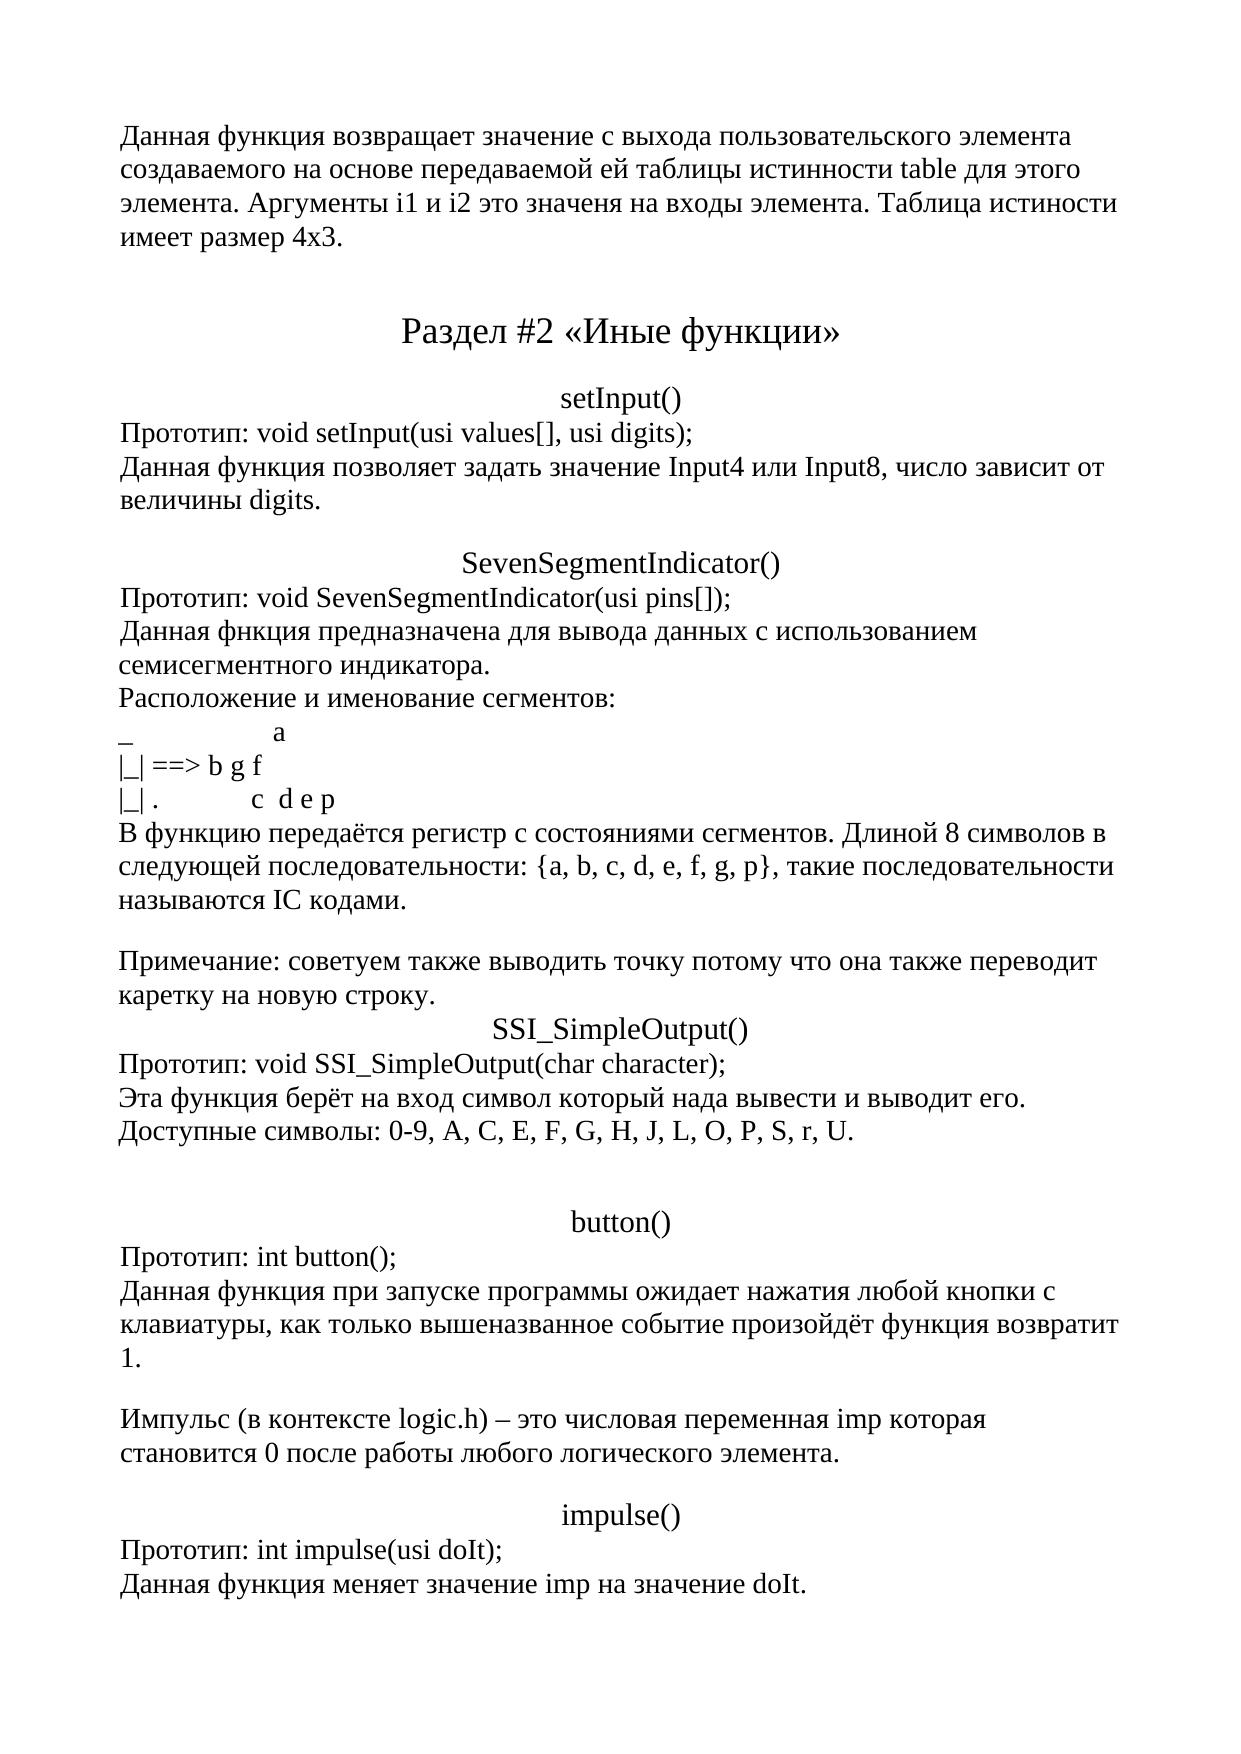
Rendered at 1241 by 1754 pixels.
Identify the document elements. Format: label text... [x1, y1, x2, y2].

text Импульс (в контексте logic.h) – это числовая переменная imp которая становится 0 после работы любого логического элемента. [120, 1401, 1122, 1468]
text Прототип: int impulse(usi doIt); [120, 1532, 1122, 1566]
text Доступные символы: 0-9, A, C, E, F, G, H, J, L, O, P, S, r, U. [118, 1113, 1122, 1147]
text SSI_SimpleOutput() [118, 1011, 1122, 1046]
text Раздел #2 «Иные функции» [120, 308, 1122, 351]
text Эта функция берёт на вход символ который нада вывести и выводит его. [118, 1080, 1122, 1113]
text Примечание: советуем также выводить точку потому что она также переводит каретку на новую строку. [118, 943, 1122, 1011]
text Данная функция при запуске программы ожидает нажатия любой кнопки с клавиатуры, как только вышеназванное событие произойдёт функция возвратит 1. [120, 1273, 1122, 1373]
text Прототип: void setInput(usi values[], usi digits); [120, 415, 1122, 449]
text |_| ==> b g f [118, 748, 1122, 781]
text Данная функция меняет значение imp на значение doIt. [120, 1566, 1122, 1599]
text |_| . c d e p [118, 781, 1122, 815]
text SevenSegmentIndicator() [120, 544, 1122, 580]
text Прототип: int button(); [120, 1239, 1122, 1273]
text Данная фнкция предназначена для вывода данных с использованием [120, 613, 1122, 647]
text Прототип: void SevenSegmentIndicator(usi pins[]); [120, 580, 1122, 613]
text button() [120, 1203, 1122, 1239]
text семисегментного индикатора. [118, 647, 1122, 681]
text В функцию передаётся регистр с состояниями сегментов. Длиной 8 символов в следующей последовательности: {a, b, c, d, e, f, g, p}, такие последовательности называются IC кодами. [118, 815, 1122, 915]
text Прототип: void SSI_SimpleOutput(char character); [118, 1046, 1122, 1080]
text _ a [118, 714, 1122, 748]
text Данная функция позволяет задать значение Input4 или Input8, число зависит от величины digits. [120, 449, 1122, 516]
text Расположение и именование сегментов: [118, 681, 1122, 714]
text setInput() [120, 379, 1122, 415]
text Данная функция возвращает значение с выхода пользовательского элемента создаваемого на основе передаваемой ей таблицы истинности table для этого элемента. Аргументы i1 и i2 это значеня на входы элемента. Таблица истиности имеет размер 4х3. [120, 118, 1122, 252]
text impulse() [120, 1496, 1122, 1532]
